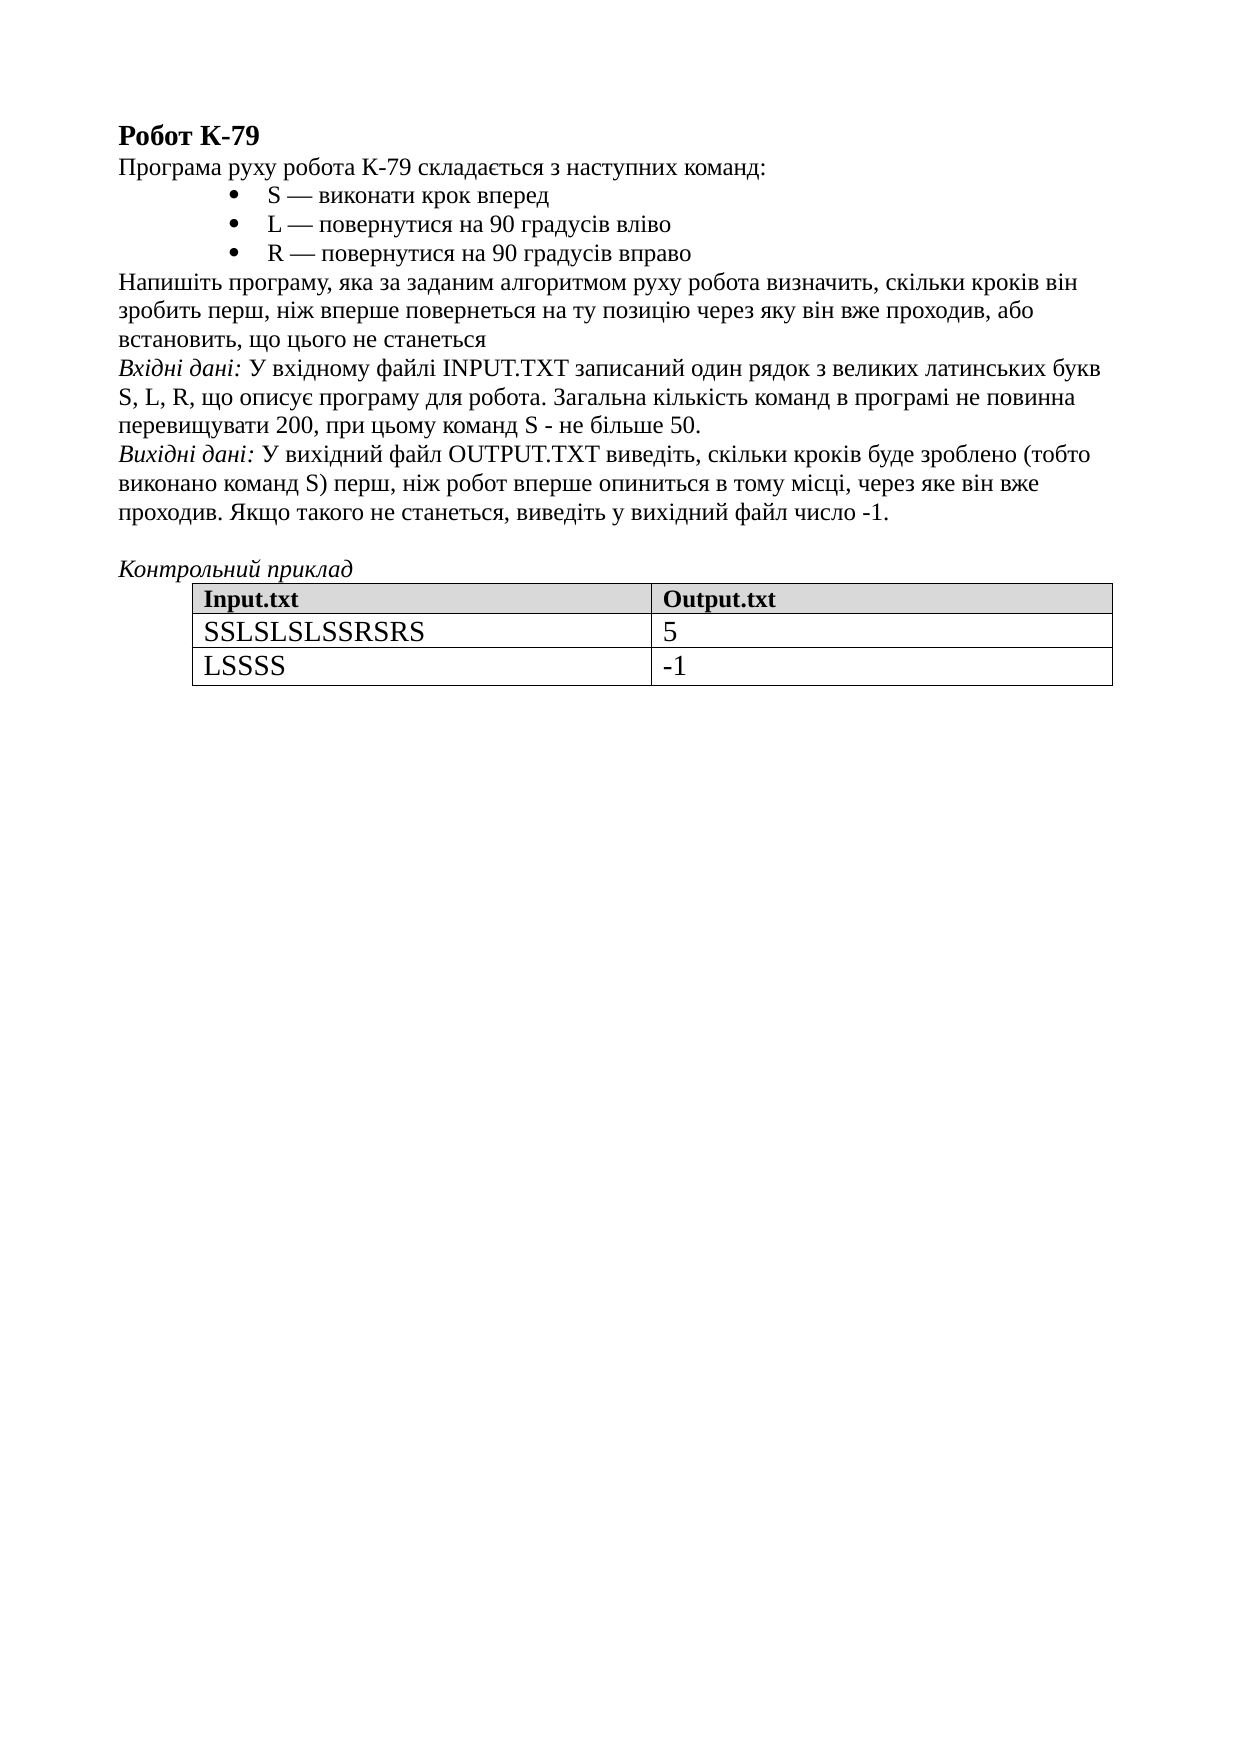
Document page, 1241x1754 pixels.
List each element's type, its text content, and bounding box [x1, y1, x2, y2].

table_cell SSLSLSLSSRSRS [193, 614, 651, 647]
table_header Input.txt [193, 584, 651, 613]
text Вихідні дані: У вихідний файл OUTPUT.TXT виведіть, скільки кроків буде зроблено (тобто виконано команд S) перш, ніж робот вперше опиниться в тому місці, через яке він вже проходив. Якщо такого не станеться, виведіть у вихідний файл число -1. [118, 439, 1122, 525]
list R — повернутися на 90 градусів вправо [229, 238, 1122, 267]
list S — виконати крок вперед [229, 180, 1122, 209]
table_cell LSSSS [193, 648, 651, 684]
text Вхідні дані: У вхідному файлі INPUT.TXT записаний один рядок з великих латинських букв S, L, R, що описує програму для робота. Загальна кількість команд в програмі не повинна перевищувати 200, при цьому команд S - не більше 50. [118, 353, 1122, 439]
table_cell -1 [652, 648, 1112, 684]
text Програма руху робота К-79 складається з наступних команд: [118, 152, 1122, 180]
list L — повернутися на 90 градусів вліво [229, 209, 1122, 238]
text Напишіть програму, яка за заданим алгоритмом руху робота визначить, скільки кроків він зробить перш, ніж вперше повернеться на ту позицію через яку він вже проходив, або встановить, що цього не станеться [118, 267, 1122, 353]
text Контрольний приклад [118, 554, 1122, 583]
table_cell 5 [652, 614, 1112, 647]
table_header Output.txt [652, 584, 1112, 613]
text Робот К-79 [118, 118, 1122, 152]
